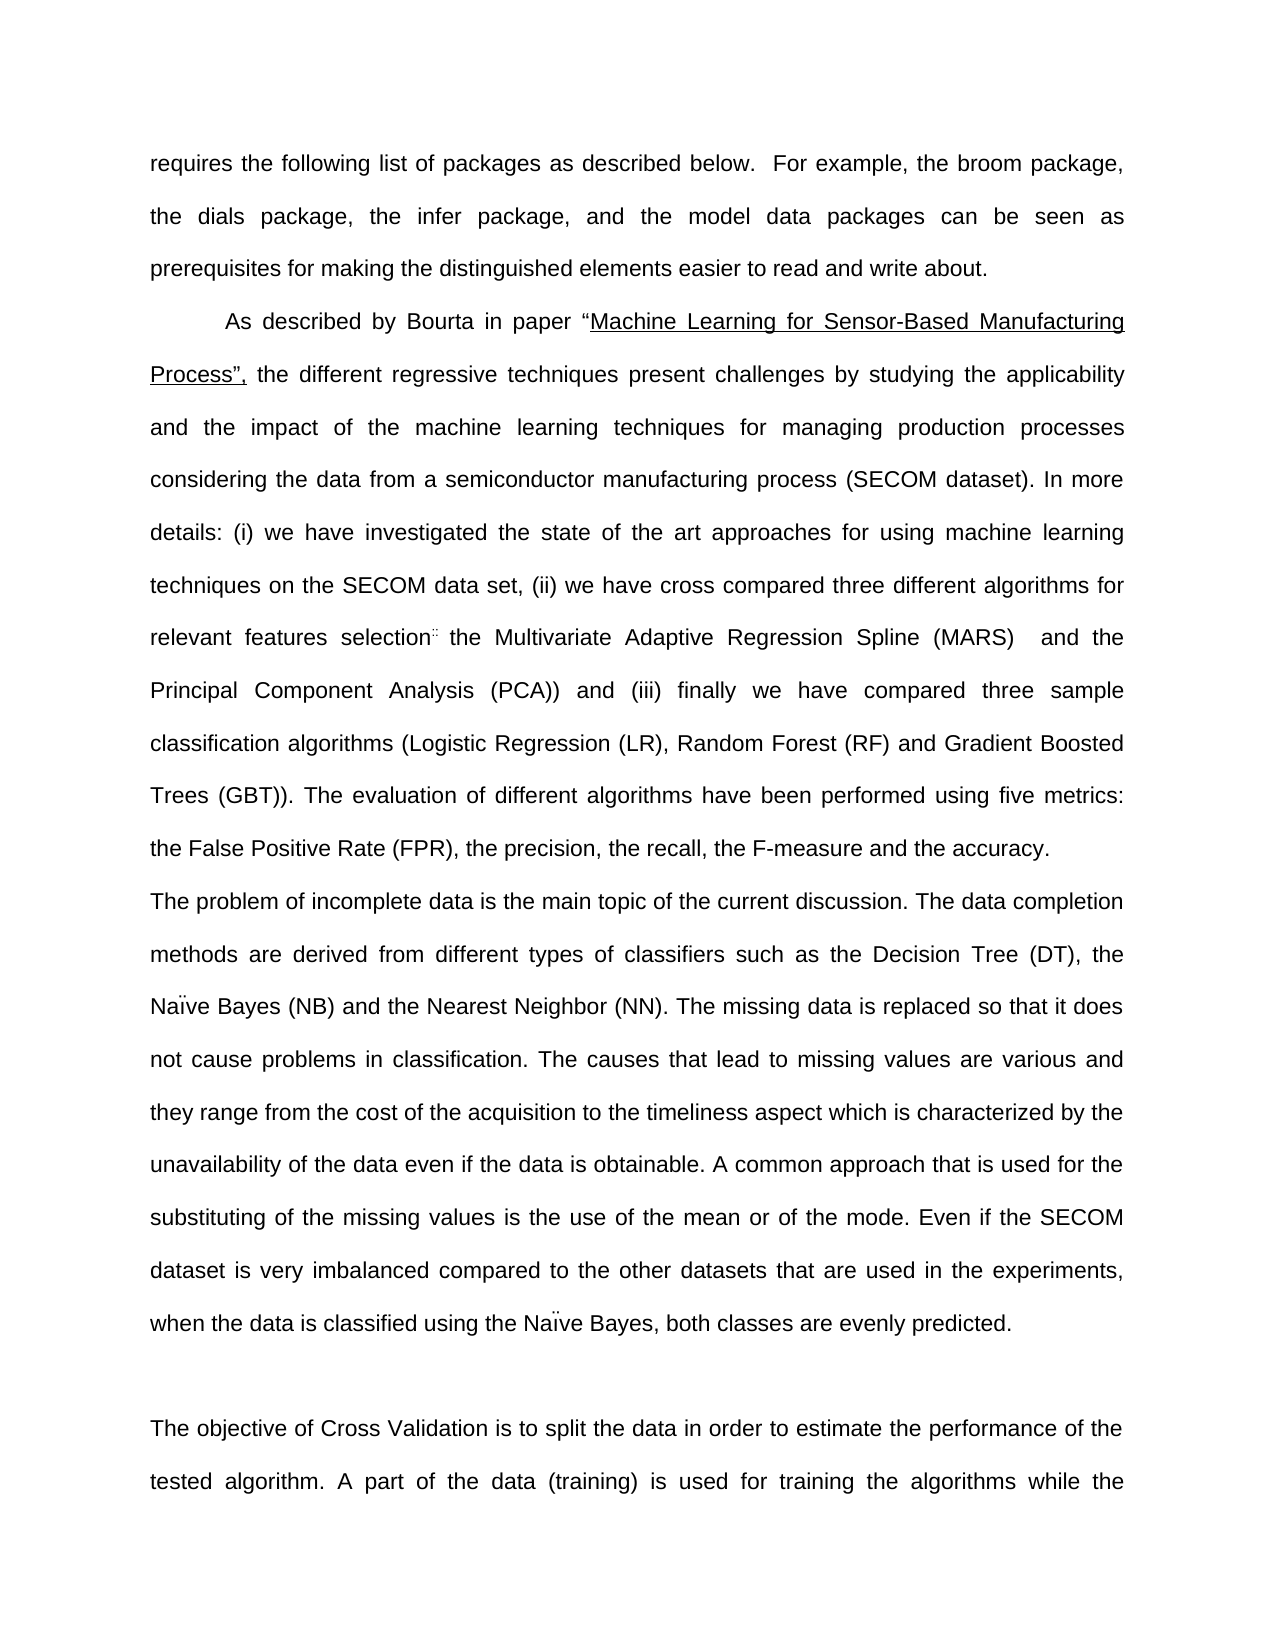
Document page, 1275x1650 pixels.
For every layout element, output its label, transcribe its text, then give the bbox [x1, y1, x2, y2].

text The objective of Cross Validation is to split the data in order to estimate the performance of the tested algorithm. A part of the data (training) is used for training the algorithms while the [150, 1415, 1125, 1494]
text As described by Bourta in paper “Machine Learning for Sensor-Based Manufacturing Process”, the different regressive techniques present challenges by studying the applicability and the impact of the machine learning techniques for managing production processes considering the data from a semiconductor manufacturing process (SECOM dataset). In more details: (i) we have investigated the state of the art approaches for using machine learning techniques on the SECOM data set, (ii) we have cross compared three different algorithms for relevant features selection:: the Multivariate Adaptive Regression Spline (MARS) and the Principal Component Analysis (PCA)) and (iii) finally we have compared three sample classification algorithms (Logistic Regression (LR), Random Forest (RF) and Gradient Boosted Trees (GBT)). The evaluation of different algorithms have been performed using five metrics: the False Positive Rate (FPR), the precision, the recall, the F-measure and the accuracy. [150, 308, 1125, 862]
text requires the following list of packages as described below. For example, the broom package, the dials package, the infer package, and the model data packages can be seen as prerequisites for making the distinguished elements easier to read and write about. [150, 150, 1125, 282]
text The problem of incomplete data is the main topic of the current discussion. The data completion methods are derived from different types of classifiers such as the Decision Tree (DT), the Naı̈ve Bayes (NB) and the Nearest Neighbor (NN). The missing data is replaced so that it does not cause problems in classification. The causes that lead to missing values are various and they range from the cost of the acquisition to the timeliness aspect which is characterized by the unavailability of the data even if the data is obtainable. A common approach that is used for the substituting of the missing values is the use of the mean or of the mode. Even if the SECOM dataset is very imbalanced compared to the other datasets that are used in the experiments, when the data is classified using the Naı̈ve Bayes, both classes are evenly predicted. [150, 888, 1125, 1336]
